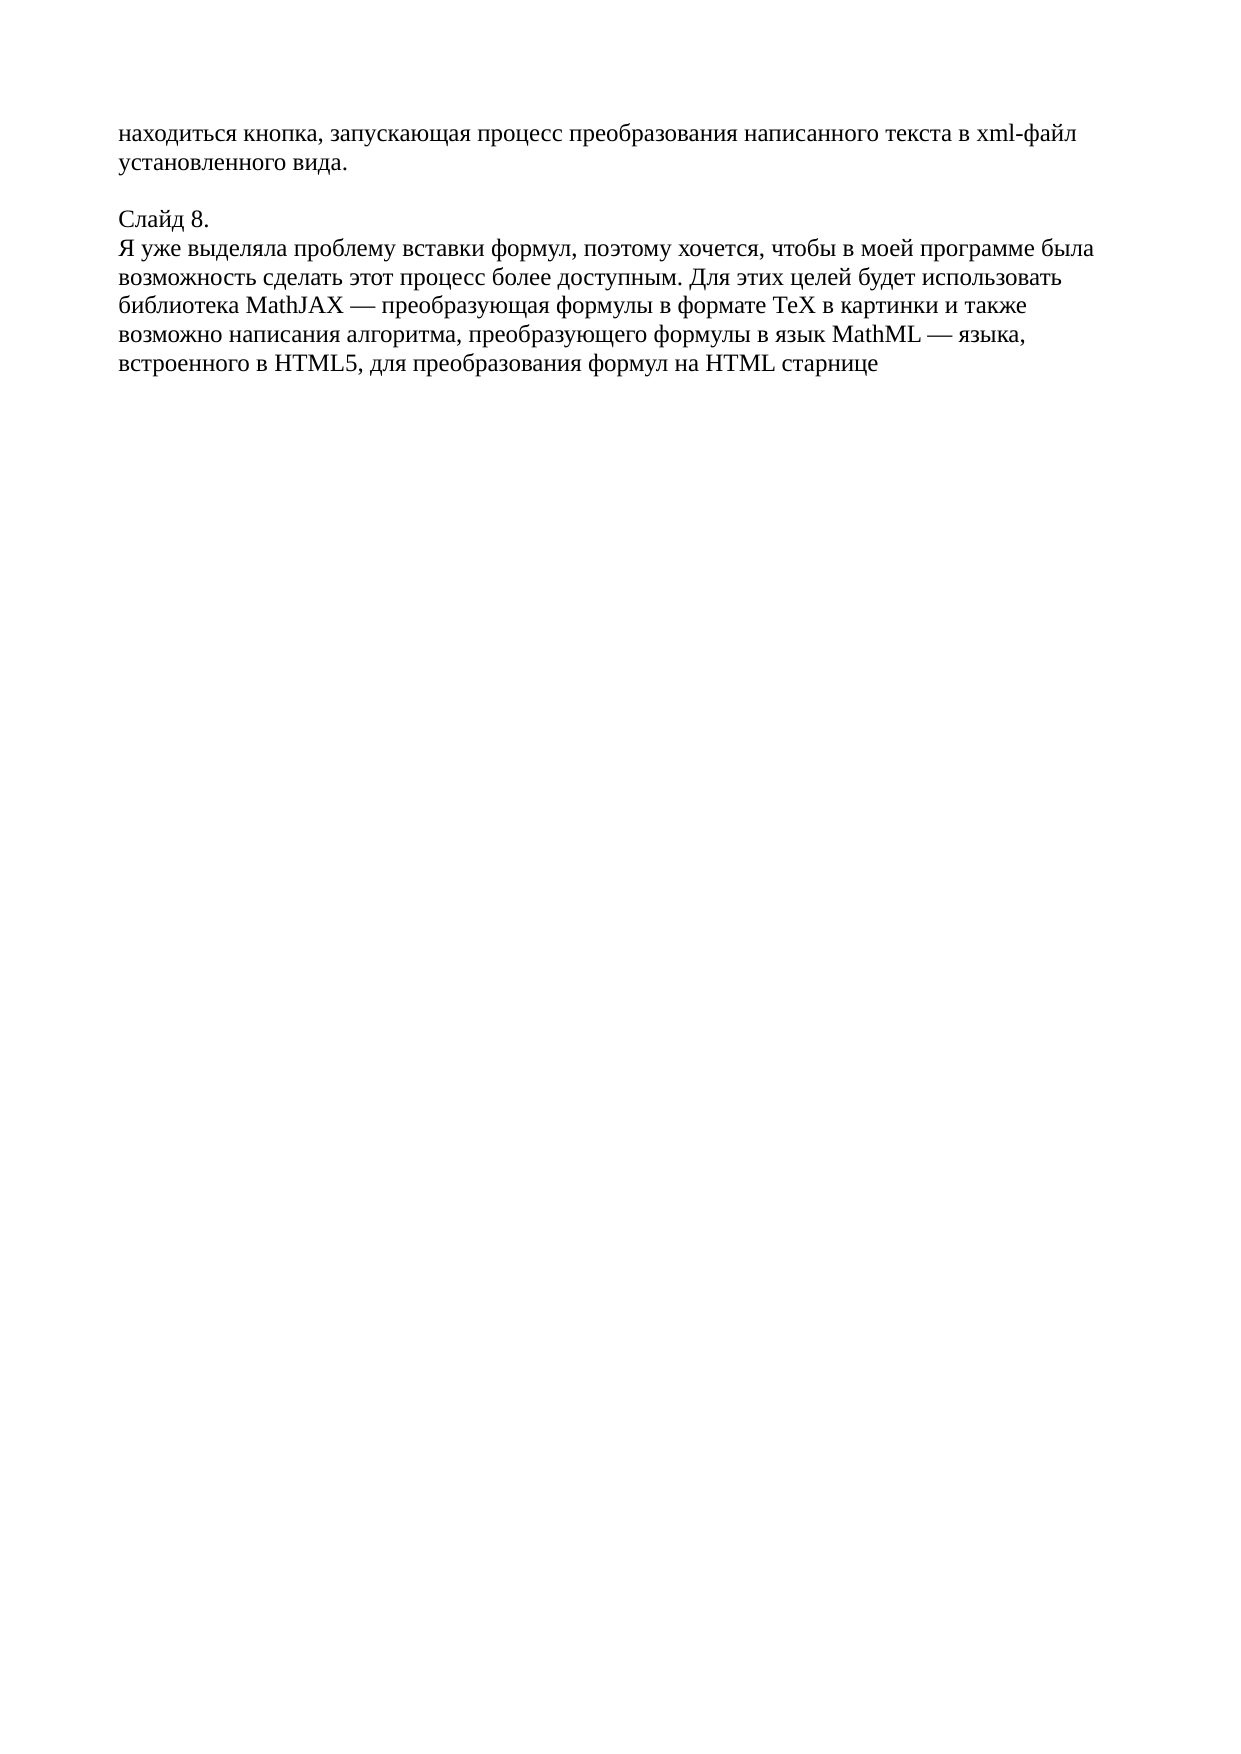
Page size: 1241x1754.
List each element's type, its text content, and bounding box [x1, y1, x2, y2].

text находиться кнопка, запускающая процесс преобразования написанного текста в xml-файл установленного вида. [118, 118, 1122, 176]
text Слайд 8. [118, 204, 1122, 233]
text Я уже выделяла проблему вставки формул, поэтому хочется, чтобы в моей программе была возможность сделать этот процесс более доступным. Для этих целей будет использовать библиотека MathJAX — преобразующая формулы в формате ТеХ в картинки и также возможно написания алгоритма, преобразующего формулы в язык MathML — языка, встроенного в HTML5, для преобразования формул на HTML старнице [118, 233, 1122, 377]
